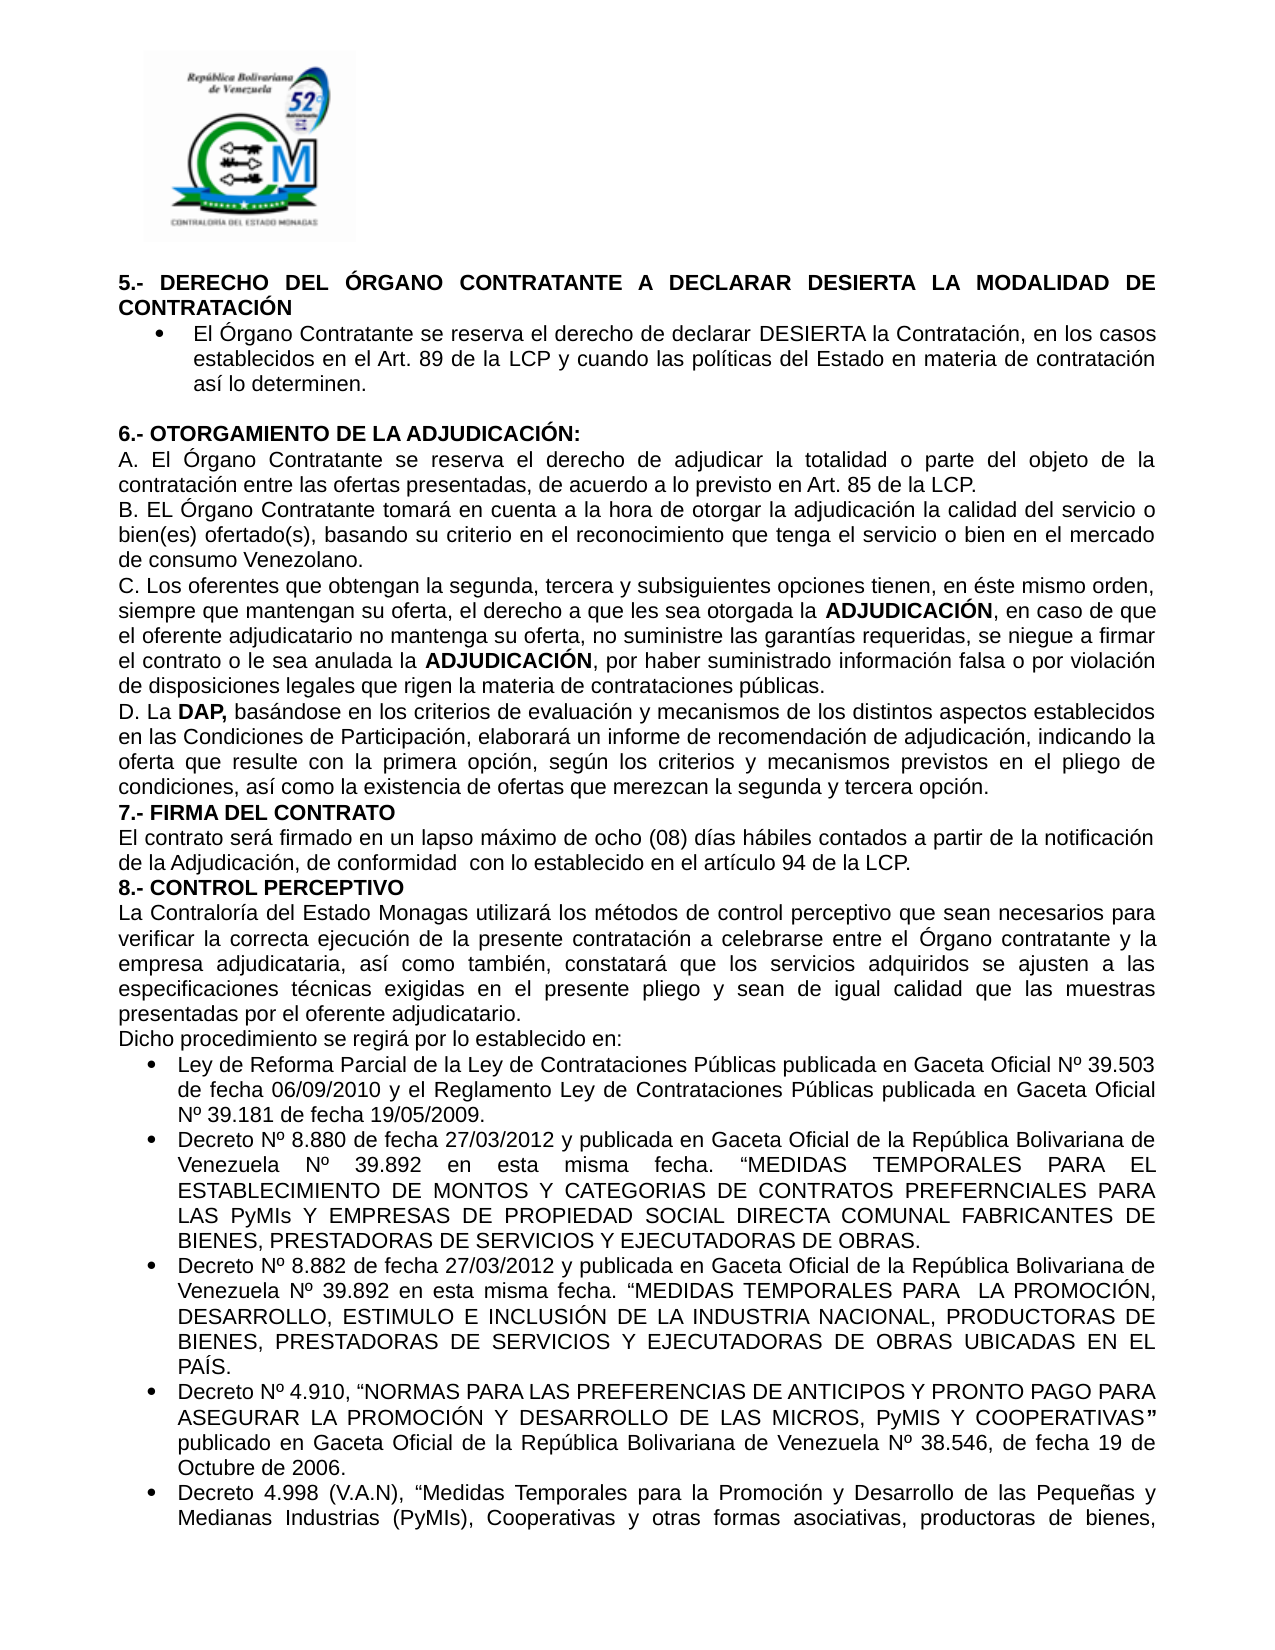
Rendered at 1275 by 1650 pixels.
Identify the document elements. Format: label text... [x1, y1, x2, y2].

text La Contraloría del Estado Monagas utilizará los métodos de control perceptivo que sean necesarios para verificar la correcta ejecución de la presente contratación a celebrarse entre el Órgano contratante y la empresa adjudicataria, así como también, constatará que los servicios adquiridos se ajusten a las especificaciones técnicas exigidas en el presente pliego y sean de igual calidad que las muestras presentadas por el oferente adjudicatario. [118, 900, 1157, 1026]
text Dicho procedimiento se regirá por lo establecido en: [118, 1026, 1157, 1051]
list El Órgano Contratante se reserva el derecho de declarar DESIERTA la Contratación, en los casos establecidos en el Art. 89 de la LCP y cuando las políticas del Estado en materia de contratación así lo determinen. [156, 320, 1157, 396]
text 6.- OTORGAMIENTO DE LA ADJUDICACIÓN: [118, 421, 1157, 446]
picture [141, 48, 359, 245]
text El contrato será firmado en un lapso máximo de ocho (08) días hábiles contados a partir de la notificación de la Adjudicación, de conformidad con lo establecido en el artículo 94 de la LCP. [118, 824, 1157, 875]
list Ley de Reforma Parcial de la Ley de Contrataciones Públicas publicada en Gaceta Oficial Nº 39.503 de fecha 06/09/2010 y el Reglamento Ley de Contrataciones Públicas publicada en Gaceta Oficial Nº 39.181 de fecha 19/05/2009. [148, 1051, 1157, 1127]
list Decreto Nº 4.910, “NORMAS PARA LAS PREFERENCIAS DE ANTICIPOS Y PRONTO PAGO PARA ASEGURAR LA PROMOCIÓN Y DESARROLLO DE LAS MICROS, PyMIS Y COOPERATIVAS” publicado en Gaceta Oficial de la República Bolivariana de Venezuela Nº 38.546, de fecha 19 de Octubre de 2006. [148, 1379, 1157, 1480]
list Decreto Nº 8.880 de fecha 27/03/2012 y publicada en Gaceta Oficial de la República Bolivariana de Venezuela Nº 39.892 en esta misma fecha. “MEDIDAS TEMPORALES PARA EL ESTABLECIMIENTO DE MONTOS Y CATEGORIAS DE CONTRATOS PREFERNCIALES PARA LAS PyMIs Y EMPRESAS DE PROPIEDAD SOCIAL DIRECTA COMUNAL FABRICANTES DE BIENES, PRESTADORAS DE SERVICIOS Y EJECUTADORAS DE OBRAS. [148, 1127, 1157, 1253]
text B. EL Órgano Contratante tomará en cuenta a la hora de otorgar la adjudicación la calidad del servicio o bien(es) ofertado(s), basando su criterio en el reconocimiento que tenga el servicio o bien en el mercado de consumo Venezolano. [118, 497, 1157, 572]
text D. La DAP, basándose en los criterios de evaluación y mecanismos de los distintos aspectos establecidos en las Condiciones de Participación, elaborará un informe de recomendación de adjudicación, indicando la oferta que resulte con la primera opción, según los criterios y mecanismos previstos en el pliego de condiciones, así como la existencia de ofertas que merezcan la segunda y tercera opción. [118, 698, 1157, 799]
text 8.- CONTROL PERCEPTIVO [118, 875, 1157, 900]
text A. El Órgano Contratante se reserva el derecho de adjudicar la totalidad o parte del objeto de la contratación entre las ofertas presentadas, de acuerdo a lo previsto en Art. 85 de la LCP. [118, 446, 1157, 497]
list Decreto Nº 8.882 de fecha 27/03/2012 y publicada en Gaceta Oficial de la República Bolivariana de Venezuela Nº 39.892 en esta misma fecha. “MEDIDAS TEMPORALES PARA LA PROMOCIÓN, DESARROLLO, ESTIMULO E INCLUSIÓN DE LA INDUSTRIA NACIONAL, PRODUCTORAS DE BIENES, PRESTADORAS DE SERVICIOS Y EJECUTADORAS DE OBRAS UBICADAS EN EL PAÍS. [148, 1253, 1157, 1379]
text 5.- DERECHO DEL ÓRGANO CONTRATANTE A DECLARAR DESIERTA LA MODALIDAD DE CONTRATACIÓN [118, 270, 1157, 320]
text C. Los oferentes que obtengan la segunda, tercera y subsiguientes opciones tienen, en éste mismo orden, siempre que mantengan su oferta, el derecho a que les sea otorgada la ADJUDICACIÓN, en caso de que el oferente adjudicatario no mantenga su oferta, no suministre las garantías requeridas, se niegue a firmar el contrato o le sea anulada la ADJUDICACIÓN, por haber suministrado información falsa o por violación de disposiciones legales que rigen la materia de contrataciones públicas. [118, 572, 1157, 698]
list Decreto 4.998 (V.A.N), “Medidas Temporales para la Promoción y Desarrollo de las Pequeñas y Medianas Industrias (PyMIs), Cooperativas y otras formas asociativas, productoras de bienes, [148, 1480, 1157, 1530]
text 7.- FIRMA DEL CONTRATO [118, 799, 1157, 824]
